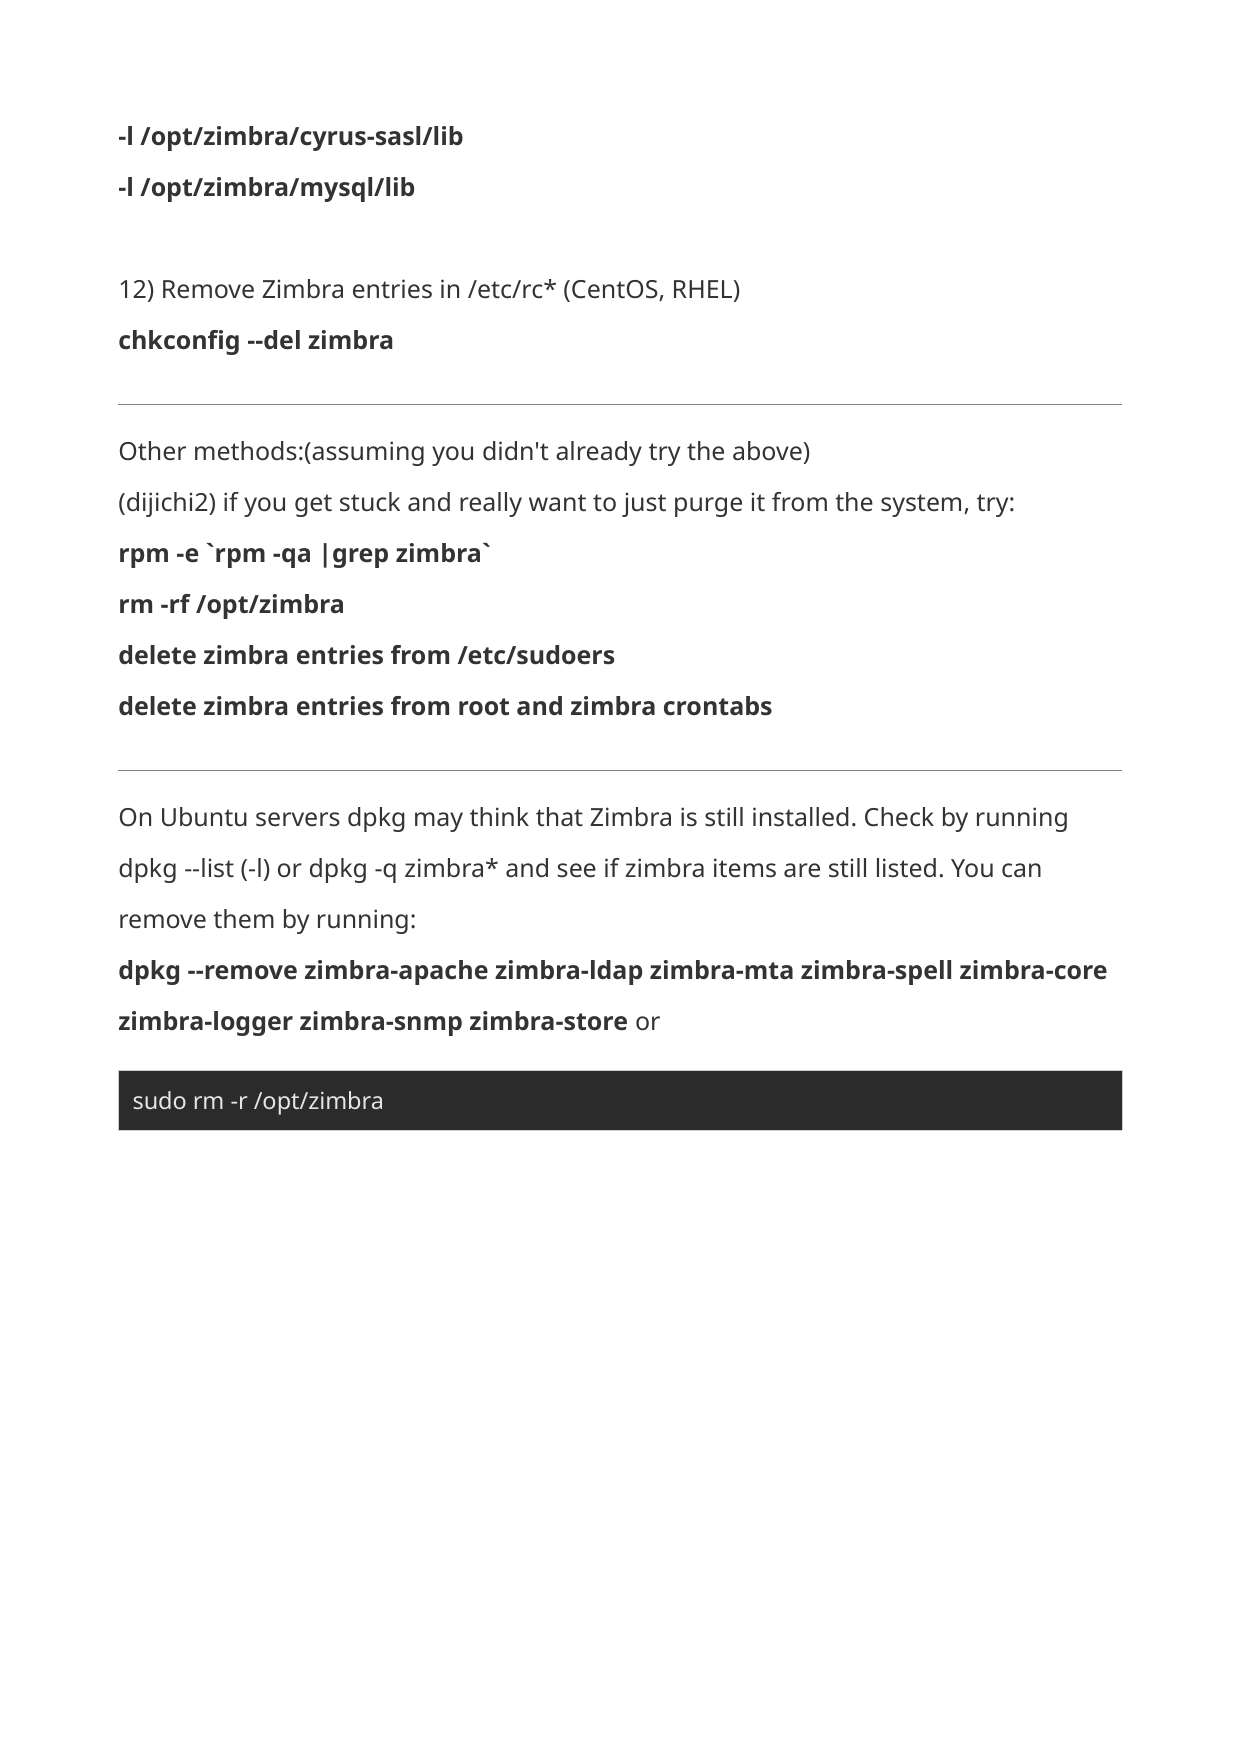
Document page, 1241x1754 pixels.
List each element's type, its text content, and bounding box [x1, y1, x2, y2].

text -l /opt/zimbra/cyrus-sasl/lib -l /opt/zimbra/mysql/lib 12) Remove Zimbra entries in /etc/rc* (CentOS, RHEL) chkconfig --del zimbra [118, 118, 1122, 356]
text sudo rm -r /opt/zimbra [119, 1071, 1122, 1130]
text On Ubuntu servers dpkg may think that Zimbra is still installed. Check by running dpkg --list (-l) or dpkg -q zimbra* and see if zimbra items are still listed. You can remove them by running: dpkg --remove zimbra-apache zimbra-ldap zimbra-mta zimbra-spell zimbra-core zimbra-logger zimbra-snmp zimbra-store or [118, 799, 1122, 1037]
text Other methods:(assuming you didn't already try the above) (dijichi2) if you get stuck and really want to just purge it from the system, try: rpm -e `rpm -qa |grep zimbra` rm -rf /opt/zimbra delete zimbra entries from /etc/sudoers delete zimbra entries from root and zimbra crontabs [118, 433, 1122, 722]
